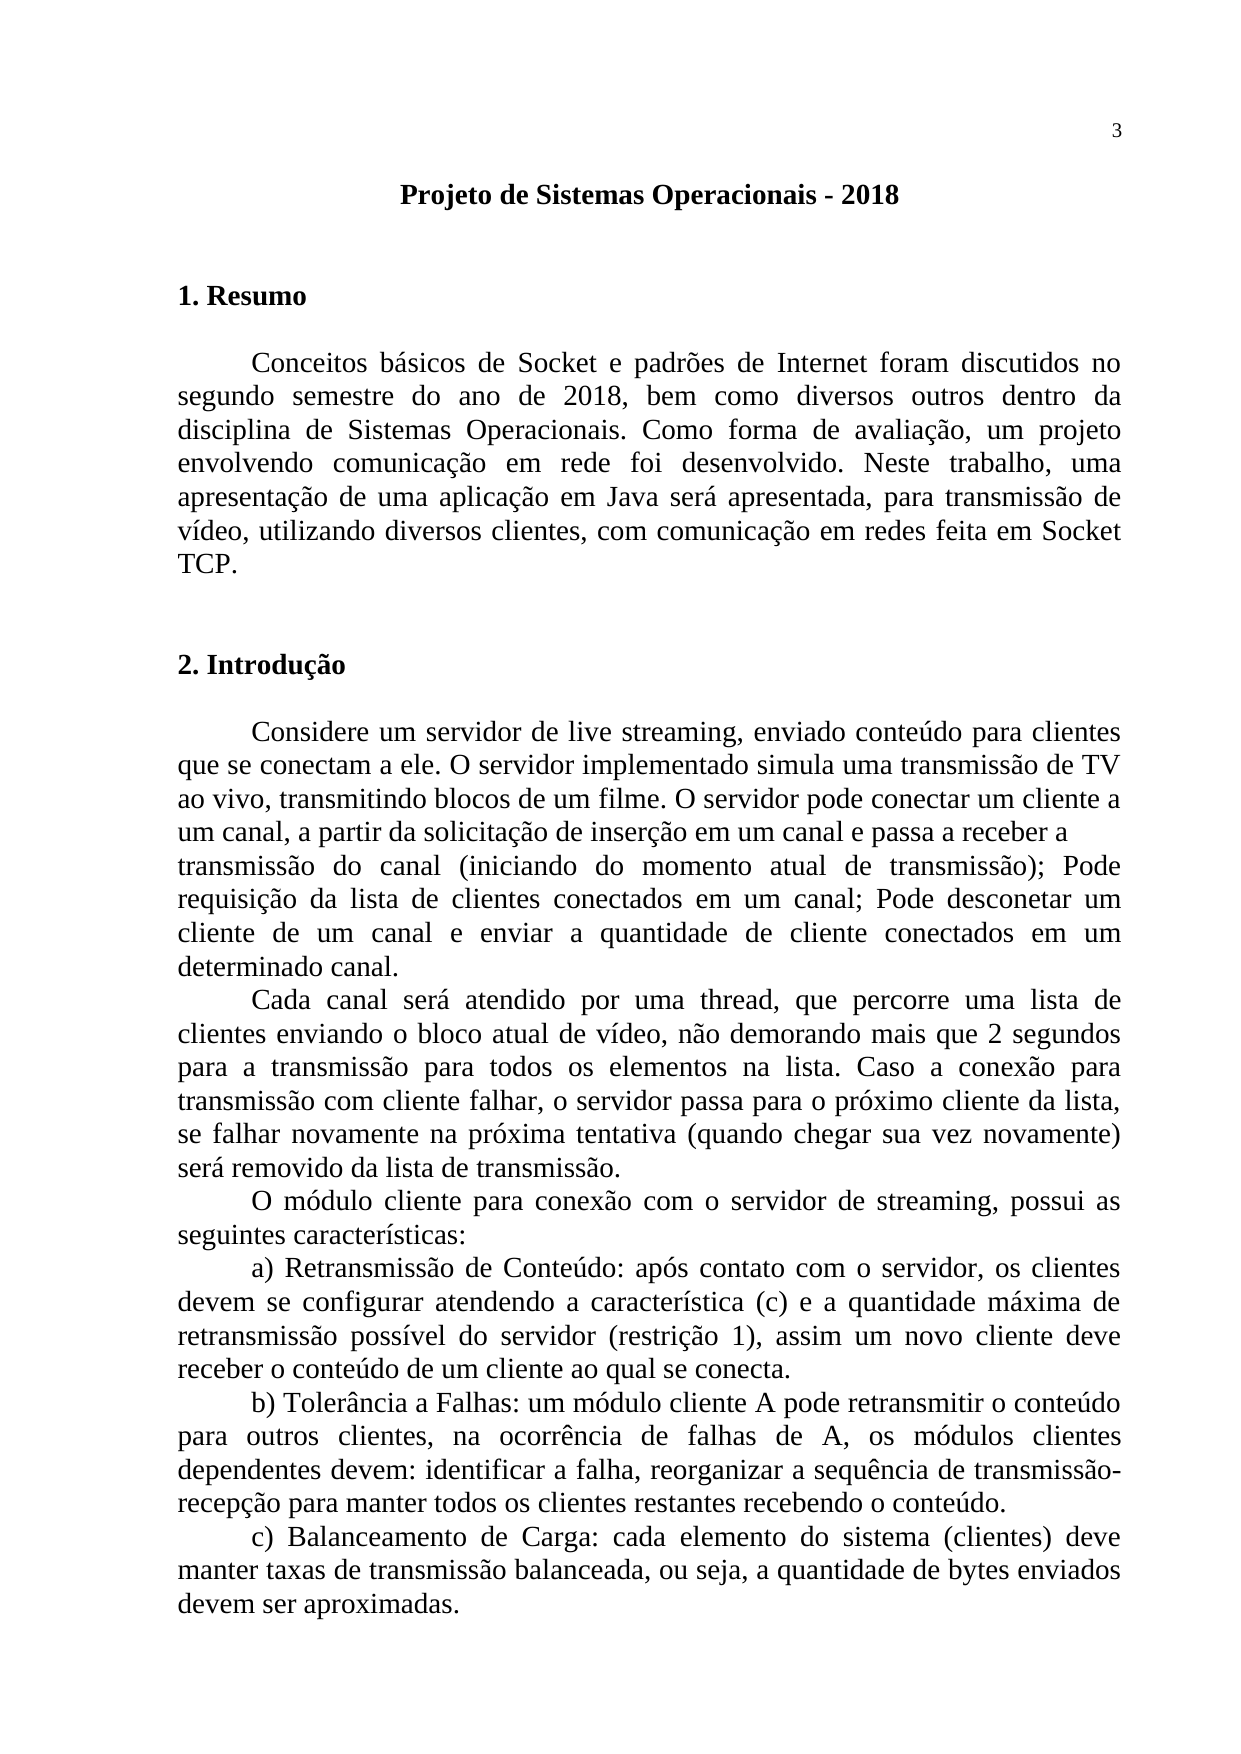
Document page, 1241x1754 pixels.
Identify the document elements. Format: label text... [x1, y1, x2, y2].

text Conceitos básicos de Socket e padrões de Internet foram discutidos no segundo semestre do ano de 2018, bem como diversos outros dentro da disciplina de Sistemas Operacionais. Como forma de avaliação, um projeto envolvendo comunicação em rede foi desenvolvido. Neste trabalho, uma apresentação de uma aplicação em Java será apresentada, para transmissão de vídeo, utilizando diversos clientes, com comunicação em redes feita em Socket TCP. [177, 345, 1122, 580]
text Considere um servidor de live streaming, enviado conteúdo para clientes que se conectam a ele. O servidor implementado simula uma transmissão de TV ao vivo, transmitindo blocos de um filme. O servidor pode conectar um cliente a um canal, a partir da solicitação de inserção em um canal e passa a receber a [177, 714, 1122, 848]
text Cada canal será atendido por uma thread, que percorre uma lista de clientes enviando o bloco atual de vídeo, não demorando mais que 2 segundos para a transmissão para todos os elementos na lista. Caso a conexão para transmissão com cliente falhar, o servidor passa para o próximo cliente da lista, se falhar novamente na próxima tentativa (quando chegar sua vez novamente) será removido da lista de transmissão. [177, 982, 1122, 1183]
text O módulo cliente para conexão com o servidor de streaming, possui as seguintes características: [177, 1183, 1122, 1251]
text b) Tolerância a Falhas: um módulo cliente A pode retransmitir o conteúdo para outros clientes, na ocorrência de falhas de A, os módulos clientes dependentes devem: identificar a falha, reorganizar a sequência de transmissão-recepção para manter todos os clientes restantes recebendo o conteúdo. [177, 1385, 1122, 1519]
text Projeto de Sistemas Operacionais - 2018 [177, 177, 1122, 211]
text c) Balanceamento de Carga: cada elemento do sistema (clientes) deve manter taxas de transmissão balanceada, ou seja, a quantidade de bytes enviados devem ser aproximadas. [177, 1519, 1122, 1619]
text 2. Introdução [177, 647, 1122, 680]
text 1. Resumo [177, 278, 1122, 311]
text transmissão do canal (iniciando do momento atual de transmissão); Pode requisição da lista de clientes conectados em um canal; Pode desconetar um cliente de um canal e enviar a quantidade de cliente conectados em um determinado canal. [177, 848, 1122, 982]
text a) Retransmissão de Conteúdo: após contato com o servidor, os clientes devem se configurar atendendo a característica (c) e a quantidade máxima de retransmissão possível do servidor (restrição 1), assim um novo cliente deve receber o conteúdo de um cliente ao qual se conecta. [177, 1251, 1122, 1385]
